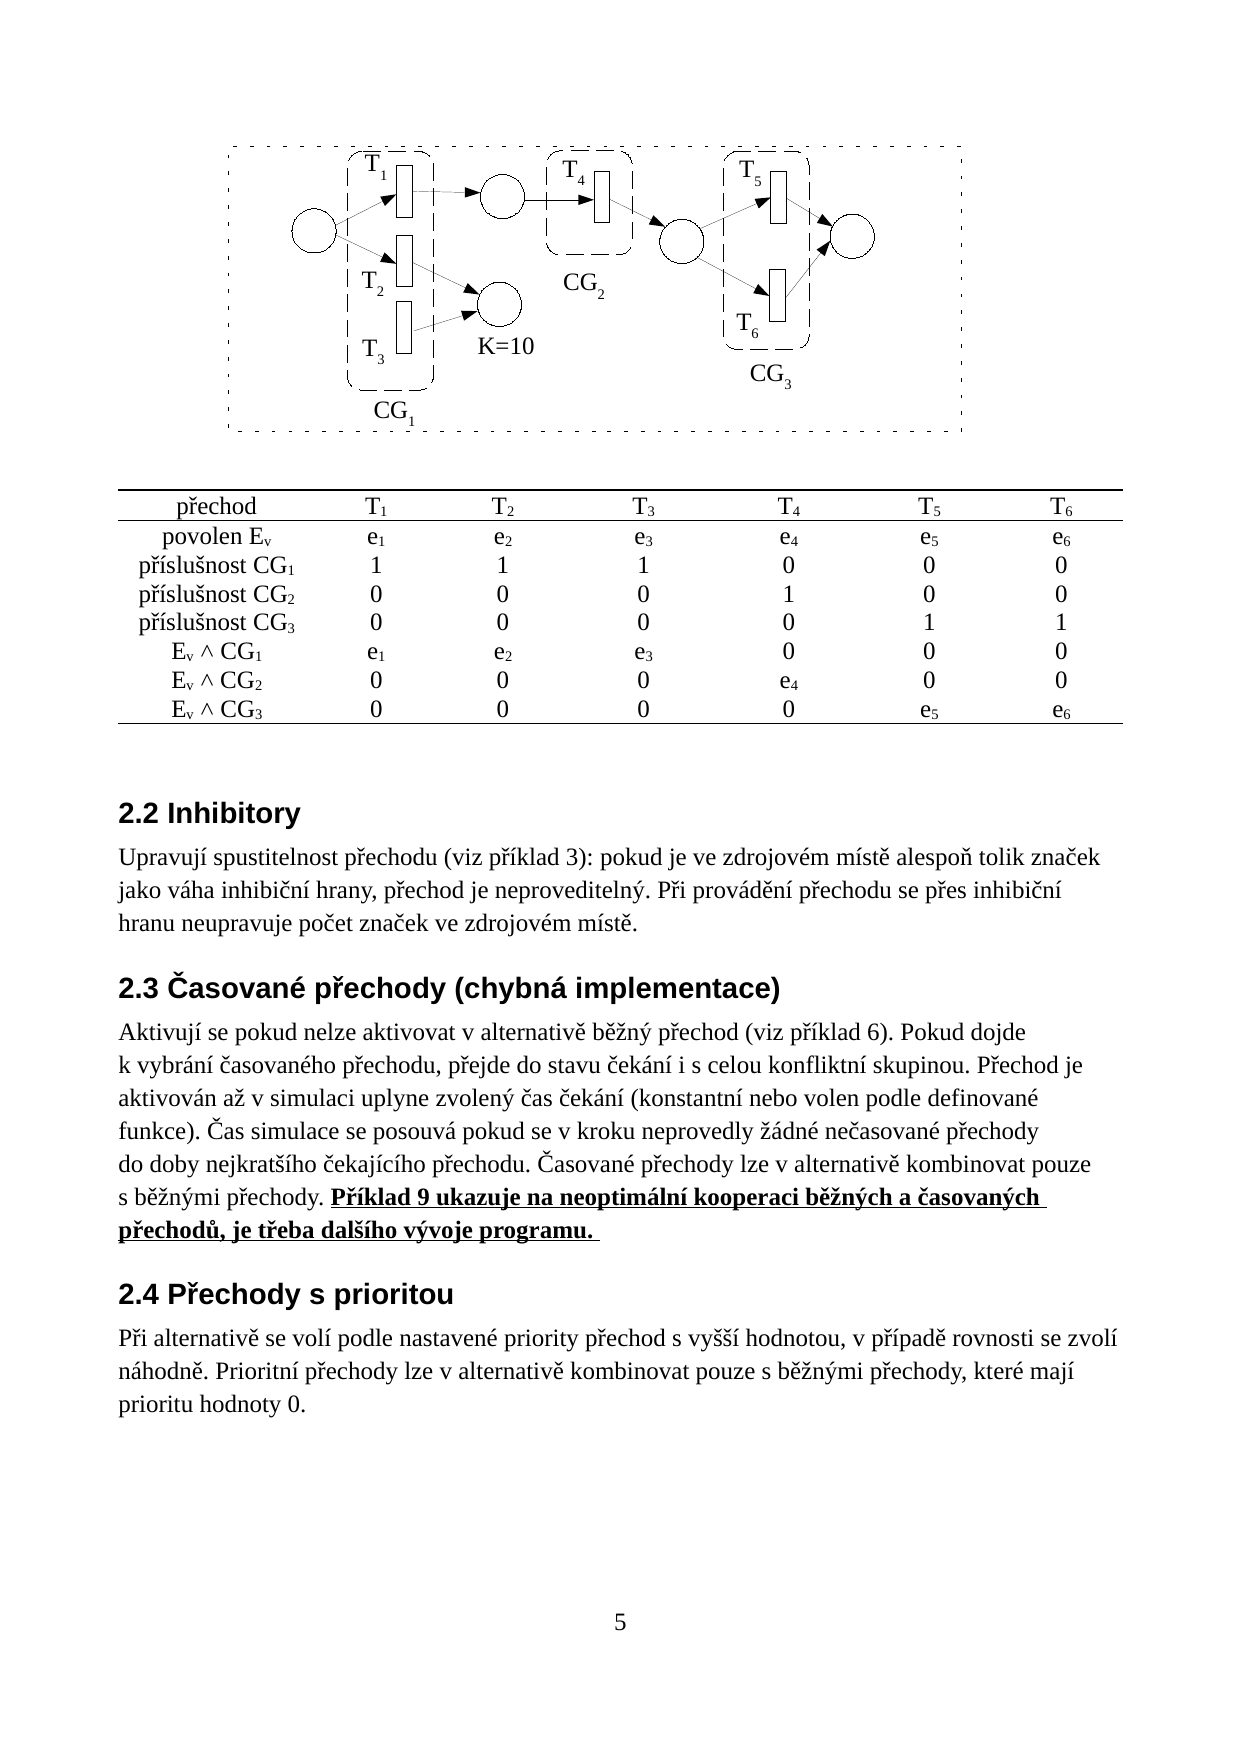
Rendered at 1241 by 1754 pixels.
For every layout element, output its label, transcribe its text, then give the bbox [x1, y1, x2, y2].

subtitle 2.3 Časované přechody (chybná implementace) [118, 971, 1122, 1004]
table_cell 1 [437, 550, 568, 579]
table_cell 0 [437, 579, 568, 607]
table_header T3 [569, 491, 718, 519]
table_cell 0 [1000, 550, 1123, 579]
table_cell 0 [1000, 636, 1123, 665]
table_cell e4 [718, 521, 859, 550]
table_cell e1 [315, 521, 437, 550]
table_cell 0 [1000, 665, 1123, 694]
table_cell 0 [437, 694, 568, 722]
table_cell e3 [569, 636, 718, 665]
table_cell e5 [859, 521, 999, 550]
table_cell 0 [718, 694, 859, 722]
table_cell 0 [859, 579, 999, 607]
table_cell 1 [569, 550, 718, 579]
table_cell povolen Ev [118, 521, 315, 550]
table_cell příslušnost CG1 [118, 550, 315, 579]
table_cell Ev ˄ CG1 [118, 636, 315, 665]
table_cell 1 [718, 579, 859, 607]
table_cell 0 [315, 665, 437, 694]
table_header přechod [118, 491, 315, 519]
table_cell 0 [569, 579, 718, 607]
table_cell 1 [1000, 608, 1123, 636]
table_cell e2 [437, 521, 568, 550]
table_cell 0 [859, 636, 999, 665]
table_cell 0 [859, 550, 999, 579]
table_cell 1 [315, 550, 437, 579]
table_header T2 [437, 491, 568, 519]
table_cell e1 [315, 636, 437, 665]
text Upravují spustitelnost přechodu (viz příklad 3): pokud je ve zdrojovém místě alespoň tolik značek jako váha inhibiční hrany, přechod je neproveditelný. Při provádění přechodu se přes inhibiční hranu neupravuje počet značek ve zdrojovém místě. [118, 842, 1122, 937]
table_header T4 [718, 491, 859, 519]
table_cell 0 [437, 665, 568, 694]
table_cell e3 [569, 521, 718, 550]
table_cell příslušnost CG2 [118, 579, 315, 607]
table_cell e6 [1000, 694, 1123, 722]
table_cell 0 [569, 665, 718, 694]
subtitle 2.4 Přechody s prioritou [118, 1277, 1122, 1311]
table_cell 0 [1000, 579, 1123, 607]
table_cell 1 [859, 608, 999, 636]
table_cell e5 [859, 694, 999, 722]
table_cell 0 [718, 550, 859, 579]
table_cell příslušnost CG3 [118, 608, 315, 636]
table_cell e4 [718, 665, 859, 694]
table_cell 0 [569, 694, 718, 722]
table_header T6 [1000, 491, 1123, 519]
table_cell e6 [1000, 521, 1123, 550]
table_cell 0 [569, 608, 718, 636]
table_cell 0 [718, 608, 859, 636]
table_cell 0 [315, 608, 437, 636]
table_cell 0 [437, 608, 568, 636]
table_header T5 [859, 491, 999, 519]
subtitle 2.2 Inhibitory [118, 796, 1122, 830]
table_header T1 [315, 491, 437, 519]
table_cell 0 [859, 665, 999, 694]
table_cell 0 [315, 694, 437, 722]
table_cell Ev ˄ CG2 [118, 665, 315, 694]
table_cell Ev ˄ CG3 [118, 694, 315, 722]
table_cell e2 [437, 636, 568, 665]
table_cell 0 [315, 579, 437, 607]
table_cell 0 [718, 636, 859, 665]
text Při alternativě se volí podle nastavené priority přechod s vyšší hodnotou, v případě rovnosti se zvolí náhodně. Prioritní přechody lze v alternativě kombinovat pouze s běžnými přechody, které mají prioritu hodnoty 0. [118, 1323, 1122, 1418]
text Aktivují se pokud nelze aktivovat v alternativě běžný přechod (viz příklad 6). Pokud dojde k vybrání časovaného přechodu, přejde do stavu čekání i s celou konfliktní skupinou. Přechod je aktivován až v simulaci uplyne zvolený čas čekání (konstantní nebo volen podle definované funkce). Čas simulace se posouvá pokud se v kroku neprovedly žádné nečasované přechody do doby nejkratšího čekajícího přechodu. Časované přechody lze v alternativě kombinovat pouze s běžnými přechody. Příklad 9 ukazuje na neoptimální kooperaci běžných a časovaných přechodů, je třeba dalšího vývoje programu. [118, 1017, 1122, 1244]
